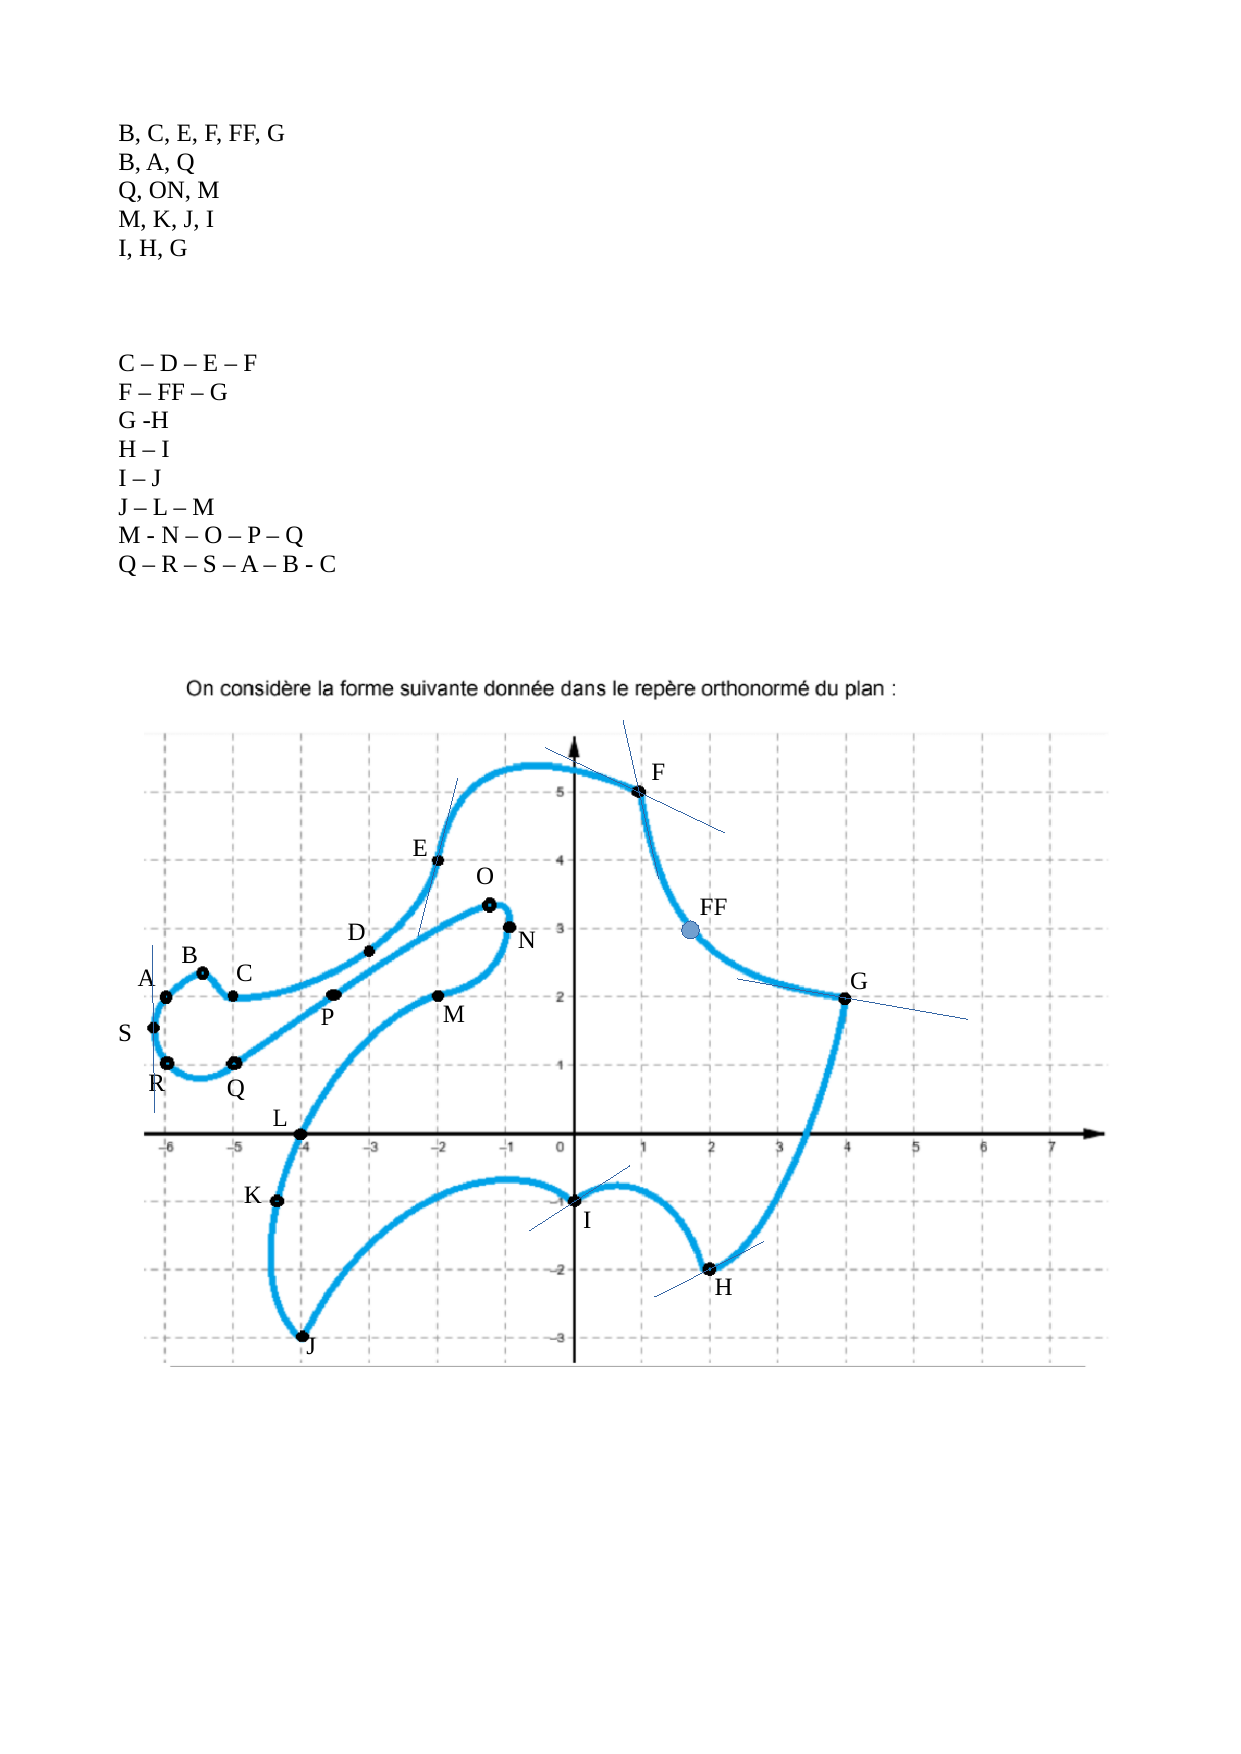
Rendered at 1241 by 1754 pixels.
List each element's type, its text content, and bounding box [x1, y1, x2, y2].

text I, H, G [118, 233, 1122, 262]
text M, K, J, I [118, 204, 1122, 233]
text H – I [118, 434, 1122, 463]
picture [118, 664, 1123, 1367]
text F – FF – G [118, 377, 1122, 406]
text Q, ON, M [118, 176, 1122, 204]
text J – L – M [118, 492, 1122, 521]
text B, A, Q [118, 147, 1122, 176]
text I – J [118, 463, 1122, 492]
text C – D – E – F [118, 348, 1122, 377]
text M - N – O – P – Q [118, 521, 1122, 549]
text B, C, E, F, FF, G [118, 118, 1122, 147]
text G -H [118, 406, 1122, 434]
text Q – R – S – A – B - C [118, 549, 1122, 578]
